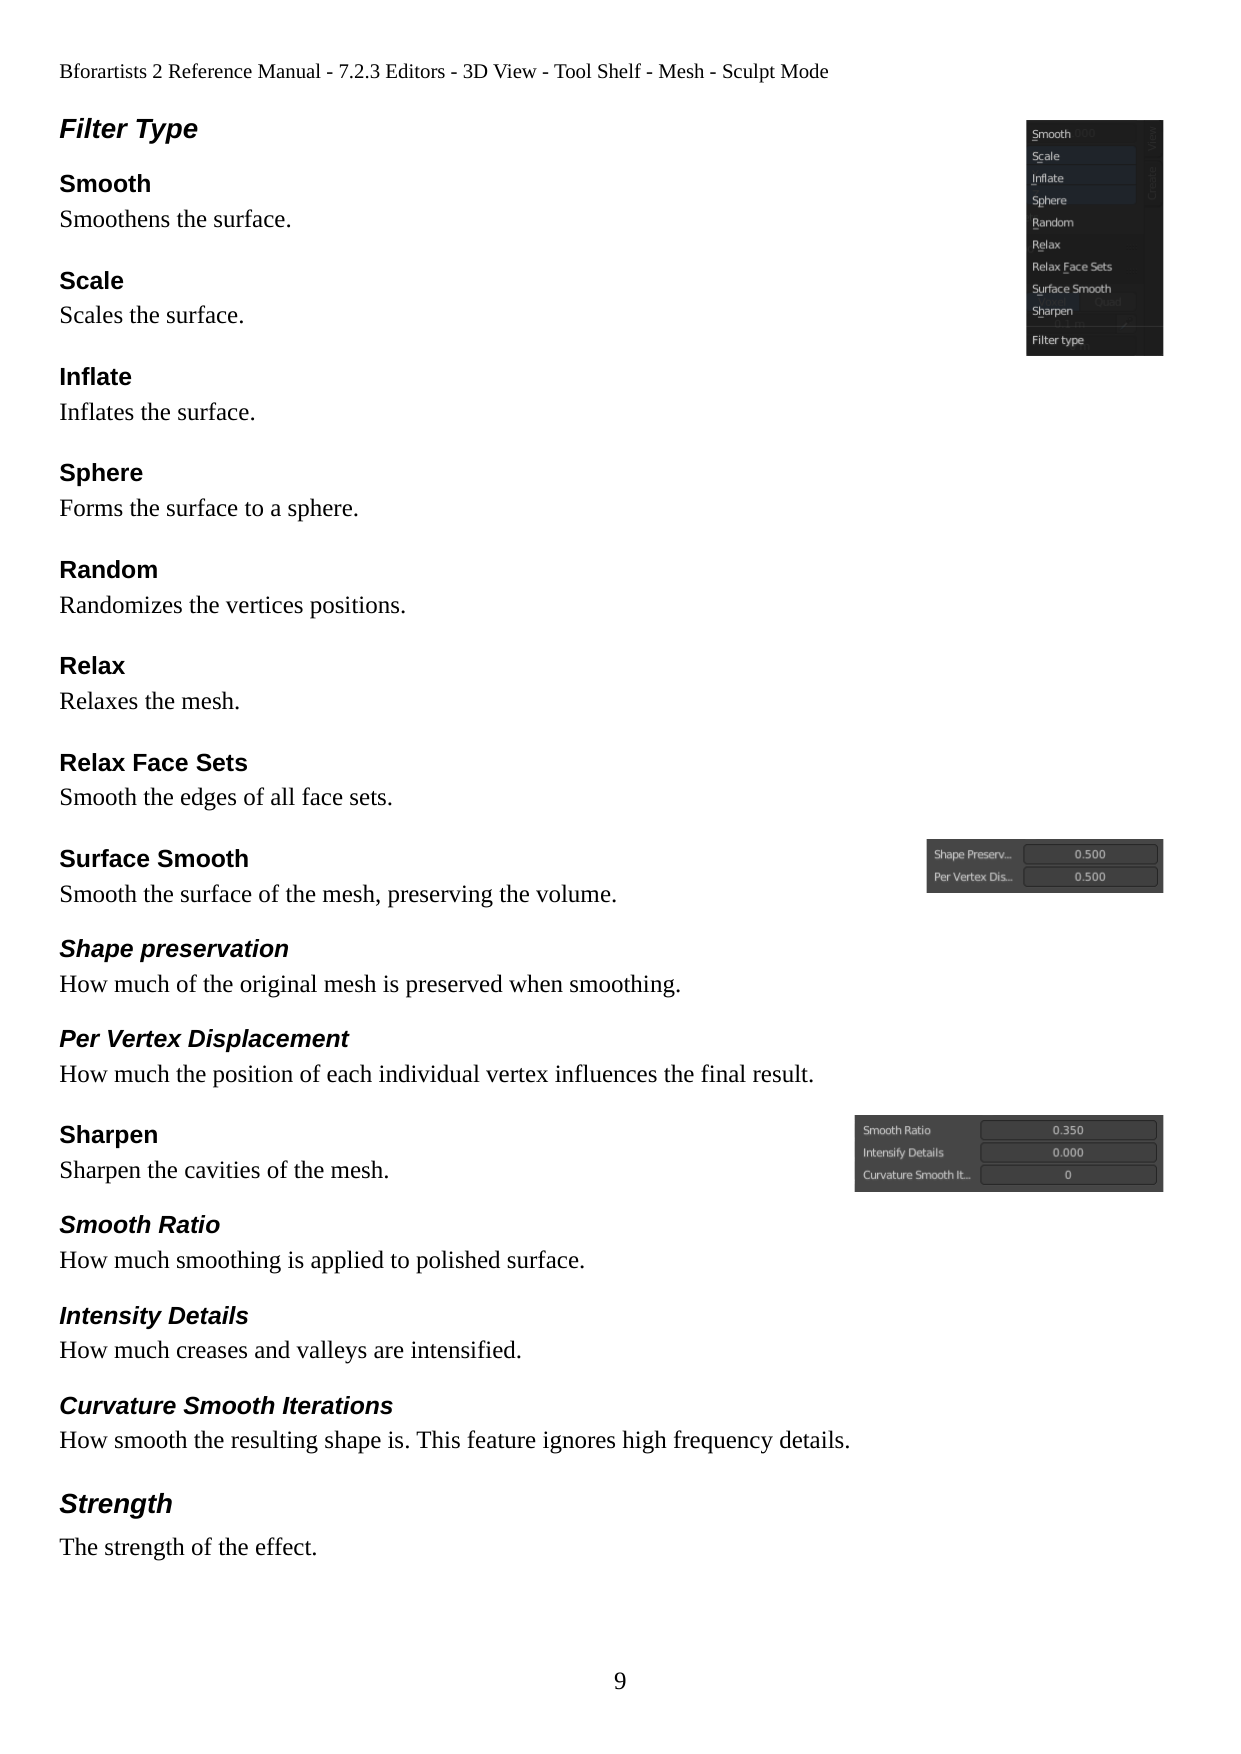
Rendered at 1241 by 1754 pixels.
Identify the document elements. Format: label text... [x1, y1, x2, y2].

picture [1026, 120, 1164, 356]
subtitle [1164, 844, 1181, 872]
text How much the position of each individual vertex influences the final result. [59, 1059, 1181, 1088]
text Sharpen the cavities of the mesh. [59, 1155, 854, 1184]
subtitle [1164, 1121, 1181, 1149]
subtitle [1164, 266, 1181, 294]
subtitle Smooth Ratio [59, 1211, 1181, 1239]
text How much of the original mesh is preserved when smoothing. [59, 969, 1181, 998]
subtitle Random [59, 555, 1181, 583]
subtitle Filter Type [59, 113, 1181, 144]
subtitle Scale [59, 266, 1026, 294]
subtitle Surface Smooth [59, 844, 926, 872]
text How smooth the resulting shape is. This feature ignores high frequency details. [59, 1426, 1181, 1454]
subtitle Relax [59, 651, 1181, 680]
subtitle Shape preservation [59, 934, 1181, 963]
text Inflates the surface. [59, 397, 1181, 426]
text The strength of the effect. [59, 1532, 1181, 1560]
subtitle Curvature Smooth Iterations [59, 1391, 1181, 1419]
text How much creases and valleys are intensified. [59, 1336, 1181, 1364]
text How much smoothing is applied to polished surface. [59, 1245, 1181, 1274]
text Randomizes the vertices positions. [59, 590, 1181, 618]
subtitle Relax Face Sets [59, 748, 1181, 776]
text Smoothens the surface. [59, 204, 1026, 233]
picture [854, 1115, 1164, 1192]
text Scales the surface. [59, 301, 1026, 329]
subtitle Per Vertex Displacement [59, 1024, 1181, 1053]
text Relaxes the mesh. [59, 686, 1181, 715]
subtitle Smooth [59, 169, 1026, 198]
subtitle Intensity Details [59, 1301, 1181, 1329]
subtitle Sharpen [59, 1121, 854, 1149]
text [1164, 301, 1181, 329]
subtitle Strength [59, 1487, 1181, 1519]
subtitle [1164, 169, 1181, 198]
text Smooth the edges of all face sets. [59, 782, 1181, 811]
picture [926, 839, 1164, 893]
subtitle Sphere [59, 458, 1181, 487]
subtitle Inflate [59, 362, 1181, 391]
text Smooth the surface of the mesh, preserving the volume. [59, 879, 1181, 907]
text [1164, 204, 1181, 233]
text Forms the surface to a sphere. [59, 493, 1181, 522]
